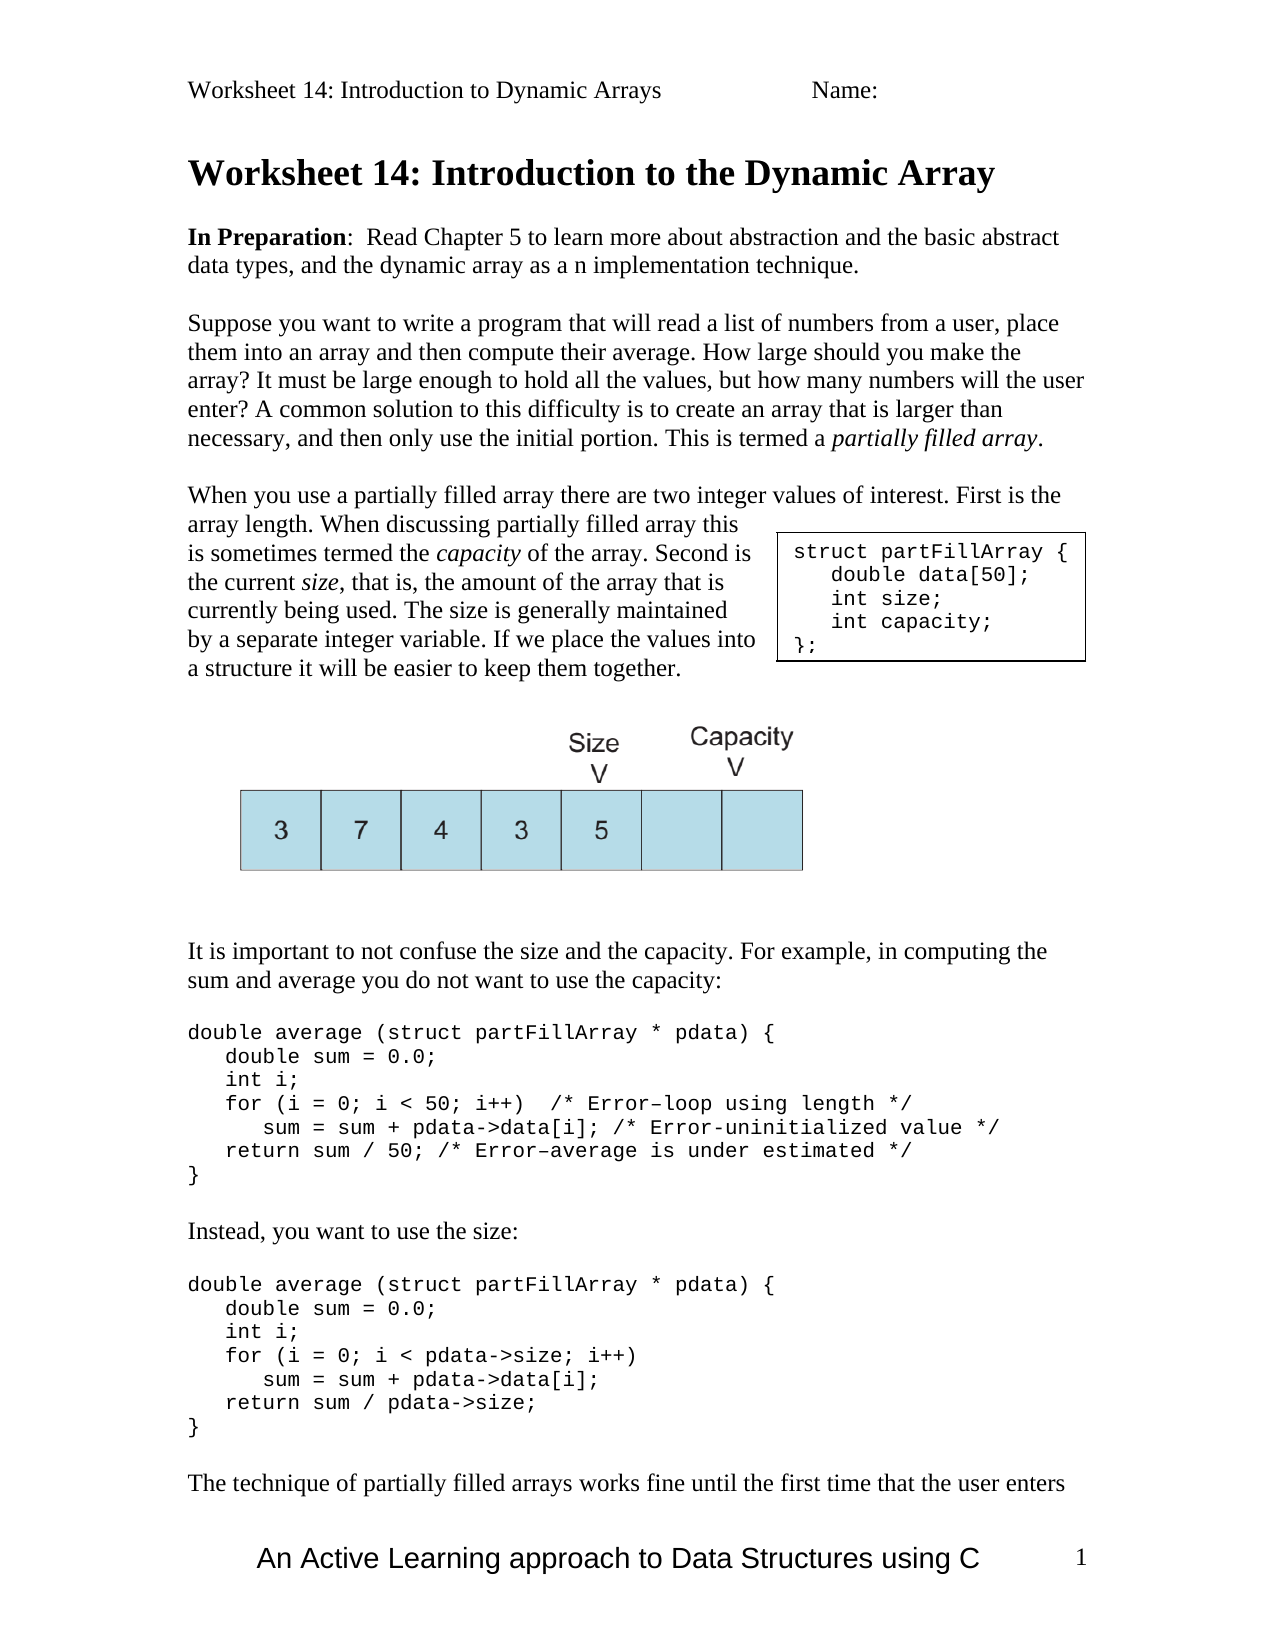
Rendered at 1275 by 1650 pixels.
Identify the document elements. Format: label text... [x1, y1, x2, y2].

text } [187, 1164, 1087, 1188]
text for (i = 0; i < 50; i++) /* Error–loop using length */ [187, 1093, 1087, 1117]
text It is important to not confuse the size and the capacity. For example, in computing the sum and average you do not want to use the capacity: [187, 936, 1087, 993]
text return sum / pdata->size; [187, 1392, 1087, 1416]
text sum = sum + pdata->data[i]; /* Error-uninitialized value */ [187, 1117, 1087, 1140]
text sum = sum + pdata->data[i]; [187, 1368, 1087, 1392]
text } [187, 1416, 1087, 1439]
text double average (struct partFillArray * pdata) { [187, 1274, 1087, 1298]
text double data[50]; [793, 564, 1070, 588]
text Instead, you want to use the size: [187, 1216, 1087, 1245]
text int size; [793, 588, 1070, 612]
text double sum = 0.0; [187, 1046, 1087, 1069]
text int i; [187, 1321, 1087, 1345]
text for (i = 0; i < pdata->size; i++) [187, 1345, 1087, 1368]
text Worksheet 14: Introduction to the Dynamic Array [187, 150, 1087, 193]
text The technique of partially filled arrays works fine until the first time that the user enters [187, 1468, 1087, 1497]
text int capacity; [793, 612, 1070, 635]
text return sum / 50; /* Error–average is under estimated */ [187, 1140, 1087, 1164]
text When you use a partially filled array there are two integer values of interest. First is the array length. When discussing partially filled array this is sometimes termed the capacity of the array. Second is the current size, that is, the amount of the array that is currently being used. The size is generally maintained by a separate integer variable. If we place the values into a structure it will be easier to keep them together. [187, 481, 1087, 682]
text In Preparation: Read Chapter 5 to learn more about abstraction and the basic abstract data types, and the dynamic array as a n implementation technique. [187, 222, 1087, 279]
text }; [793, 635, 1070, 653]
text double sum = 0.0; [187, 1298, 1087, 1321]
text Suppose you want to write a program that will read a list of numbers from a user, place them into an array and then compute their average. How large should you make the array? It must be large enough to hold all the values, but how many numbers will the user enter? A common solution to this difficulty is to create an array that is larger than necessary, and then only use the initial portion. This is termed a partially filled array. [187, 308, 1087, 452]
text double average (struct partFillArray * pdata) { [187, 1022, 1087, 1046]
text int i; [187, 1069, 1087, 1093]
text struct partFillArray { [793, 541, 1070, 564]
